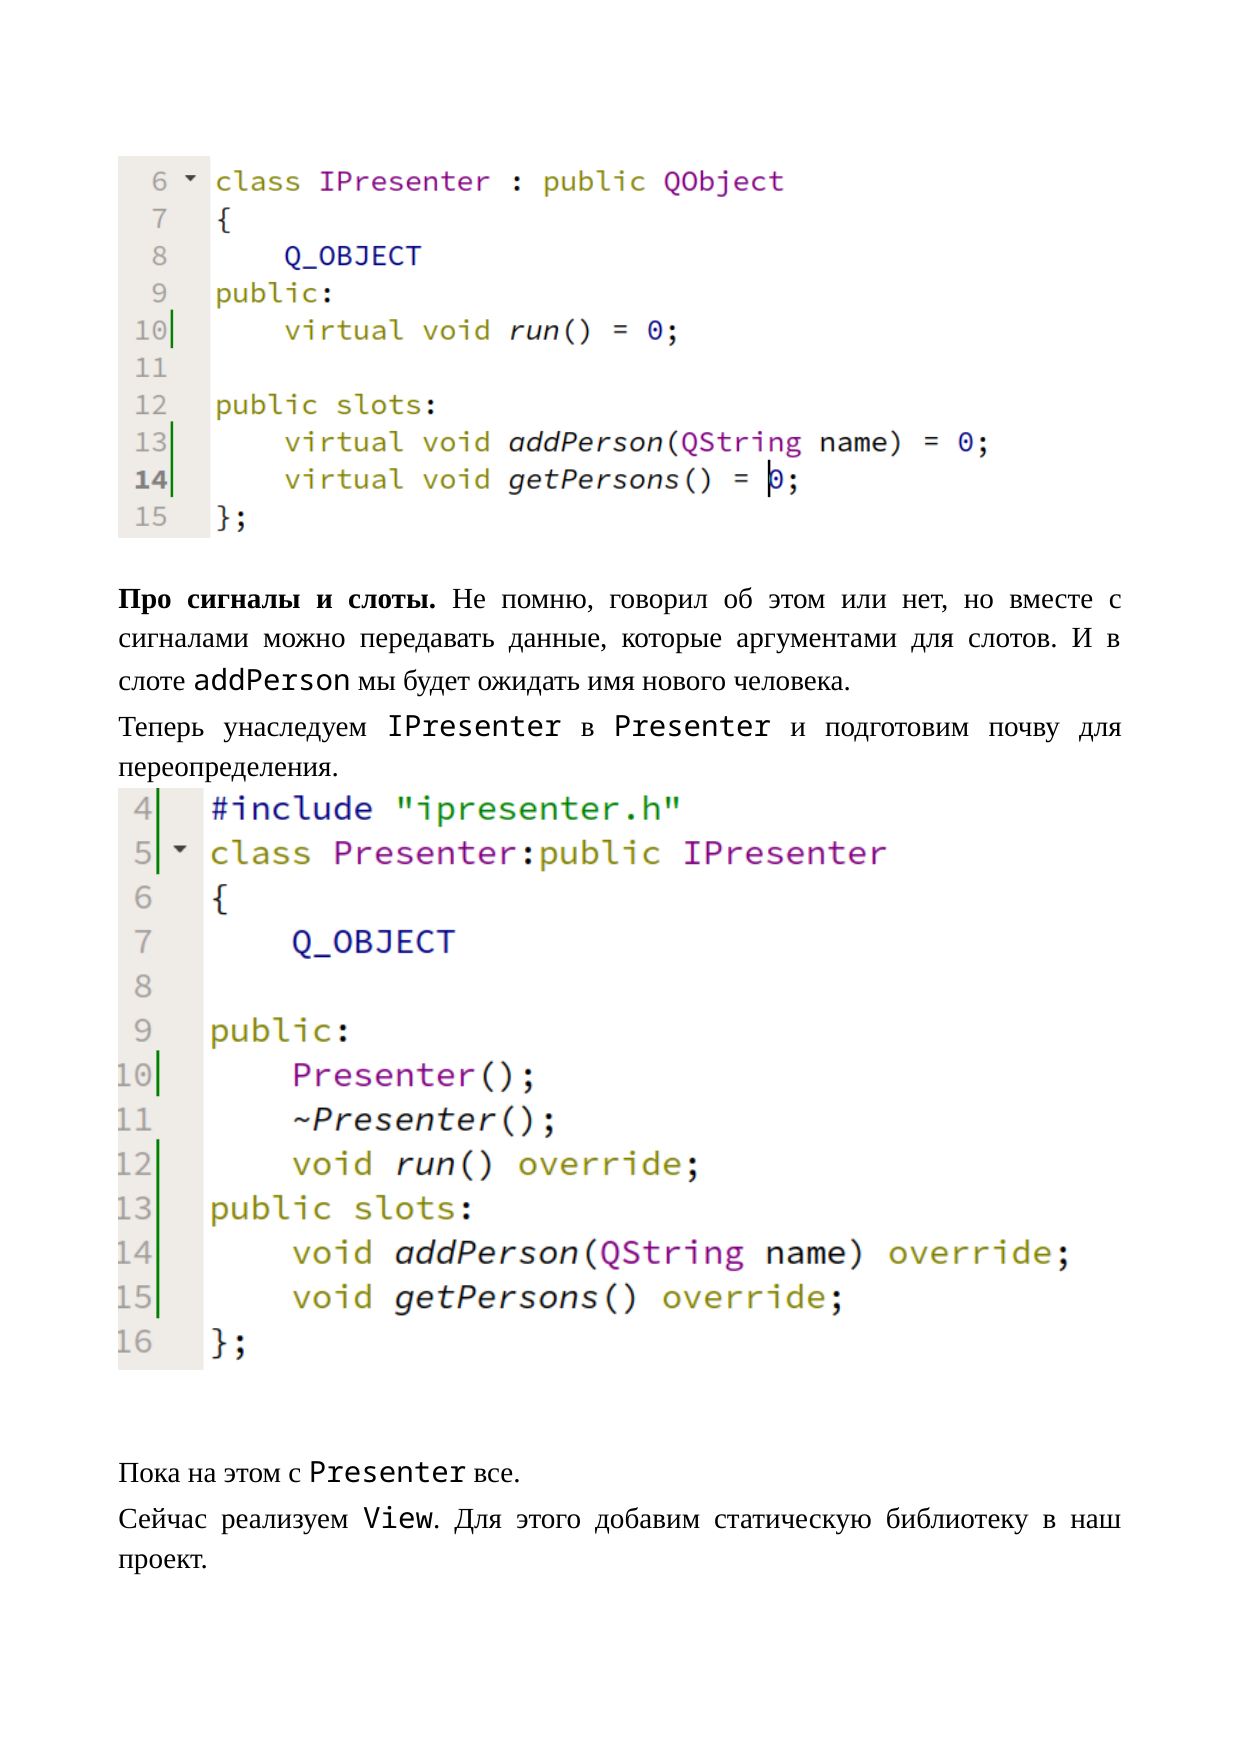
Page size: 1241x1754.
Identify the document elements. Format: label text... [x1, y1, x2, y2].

text Теперь унаследуем IPresenter в Presenter и подготовим почву для переопределения. [118, 705, 1122, 783]
text Пока на этом с Presenter все. [118, 1451, 1122, 1491]
picture [118, 788, 1123, 1370]
text Про сигналы и слоты. Не помню, говорил об этом или нет, но вместе с сигналами можно передавать данные, которые аргументами для слотов. И в слоте addPerson мы будет ожидать имя нового человека. [118, 581, 1122, 699]
text Сейчас реализуем View. Для этого добавим статическую библиотеку в наш проект. [118, 1497, 1122, 1575]
picture [118, 156, 1123, 538]
